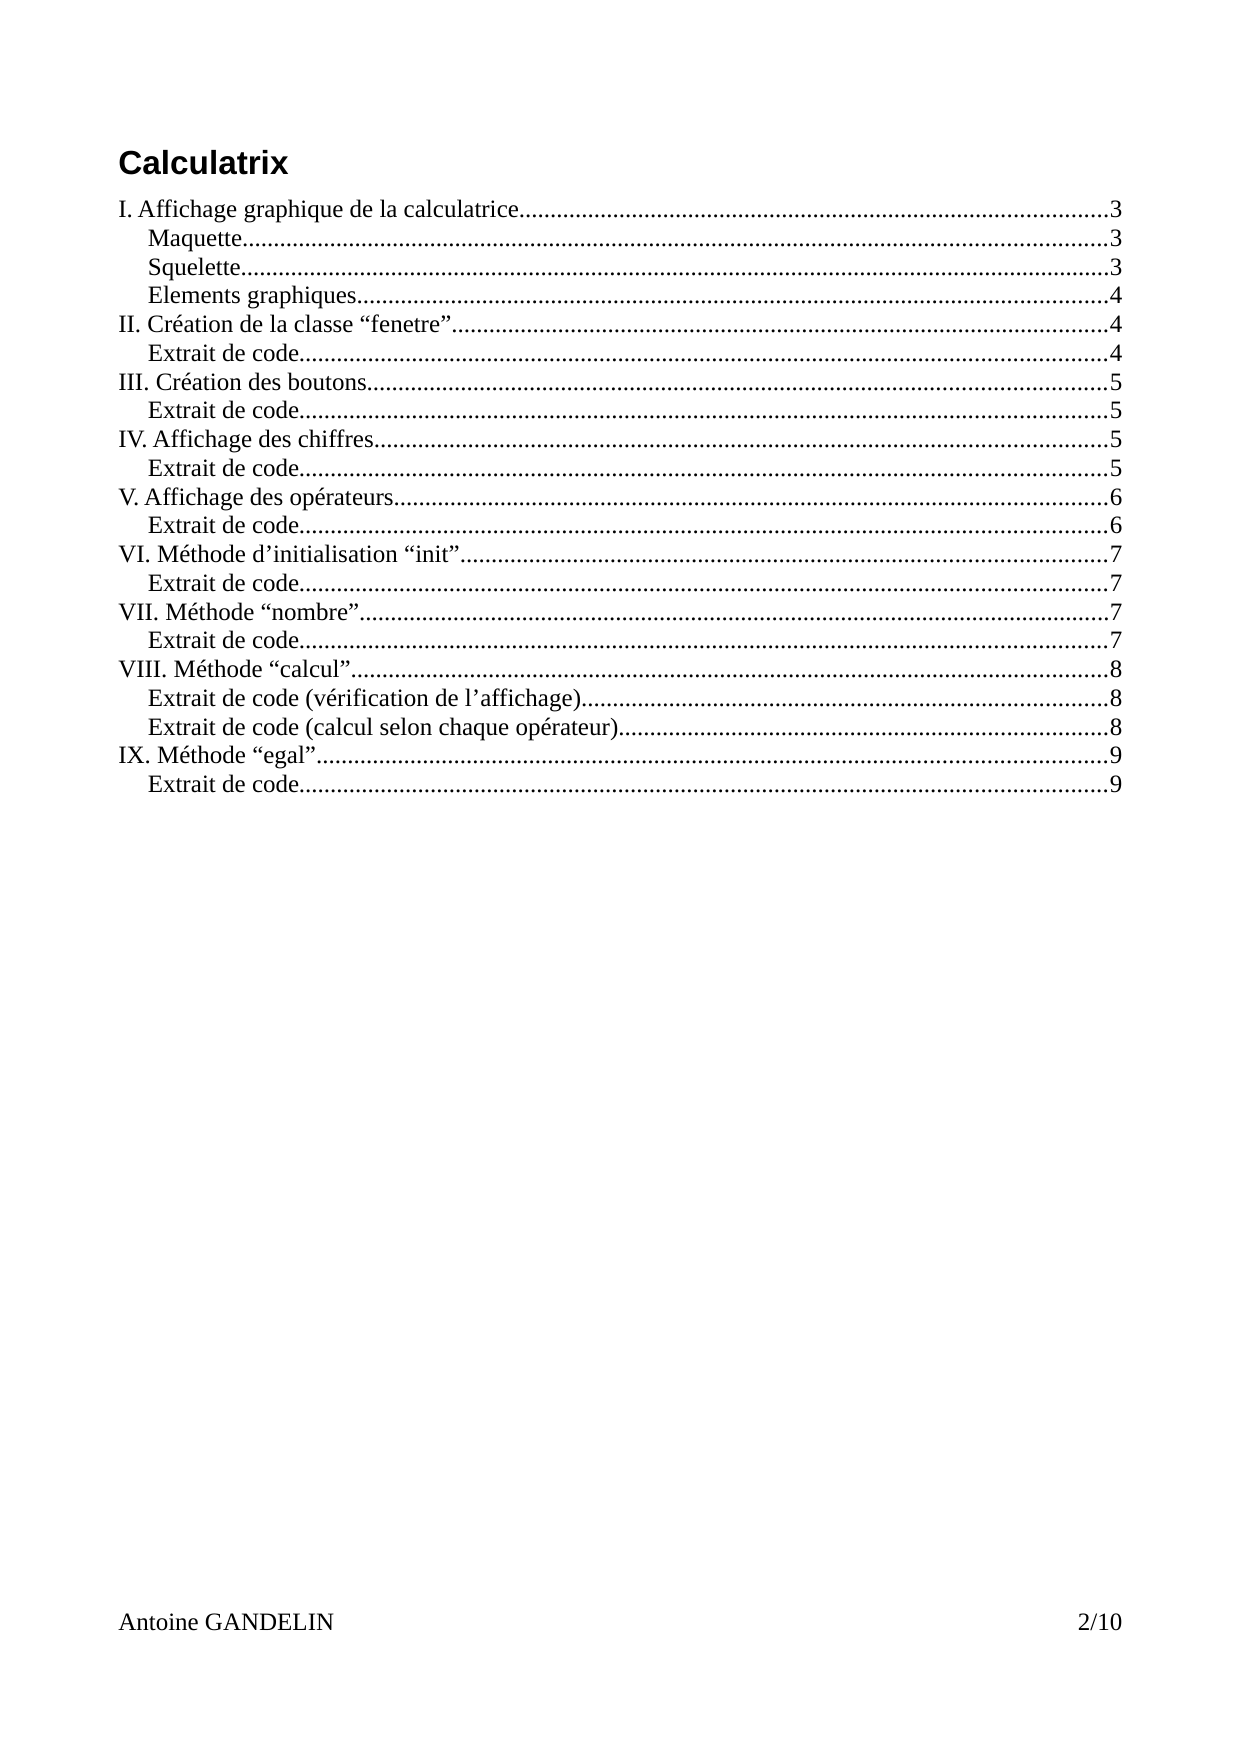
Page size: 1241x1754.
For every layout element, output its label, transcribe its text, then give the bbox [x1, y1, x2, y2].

text Extrait de code 9 [148, 769, 1122, 798]
text IV. Affichage des chiffres 5 [118, 424, 1122, 453]
text Squelette 3 [148, 252, 1122, 280]
text IX. Méthode “egal” 9 [118, 740, 1122, 769]
text Extrait de code 7 [148, 568, 1122, 597]
text Extrait de code 7 [148, 625, 1122, 654]
subtitle Calculatrix [118, 143, 1122, 182]
text II. Création de la classe “fenetre” 4 [118, 309, 1122, 338]
text Extrait de code (calcul selon chaque opérateur) 8 [148, 712, 1122, 740]
text Extrait de code (vérification de l’affichage) 8 [148, 683, 1122, 712]
text Extrait de code 4 [148, 338, 1122, 367]
text V. Affichage des opérateurs 6 [118, 482, 1122, 510]
text Extrait de code 5 [148, 395, 1122, 424]
text VII. Méthode “nombre” 7 [118, 597, 1122, 625]
text VI. Méthode d’initialisation “init” 7 [118, 539, 1122, 568]
text Extrait de code 5 [148, 453, 1122, 482]
text Extrait de code 6 [148, 510, 1122, 539]
text III. Création des boutons 5 [118, 367, 1122, 395]
text I. Affichage graphique de la calculatrice 3 [118, 194, 1122, 223]
text VIII. Méthode “calcul” 8 [118, 654, 1122, 683]
text Elements graphiques 4 [148, 280, 1122, 309]
text Maquette 3 [148, 223, 1122, 252]
